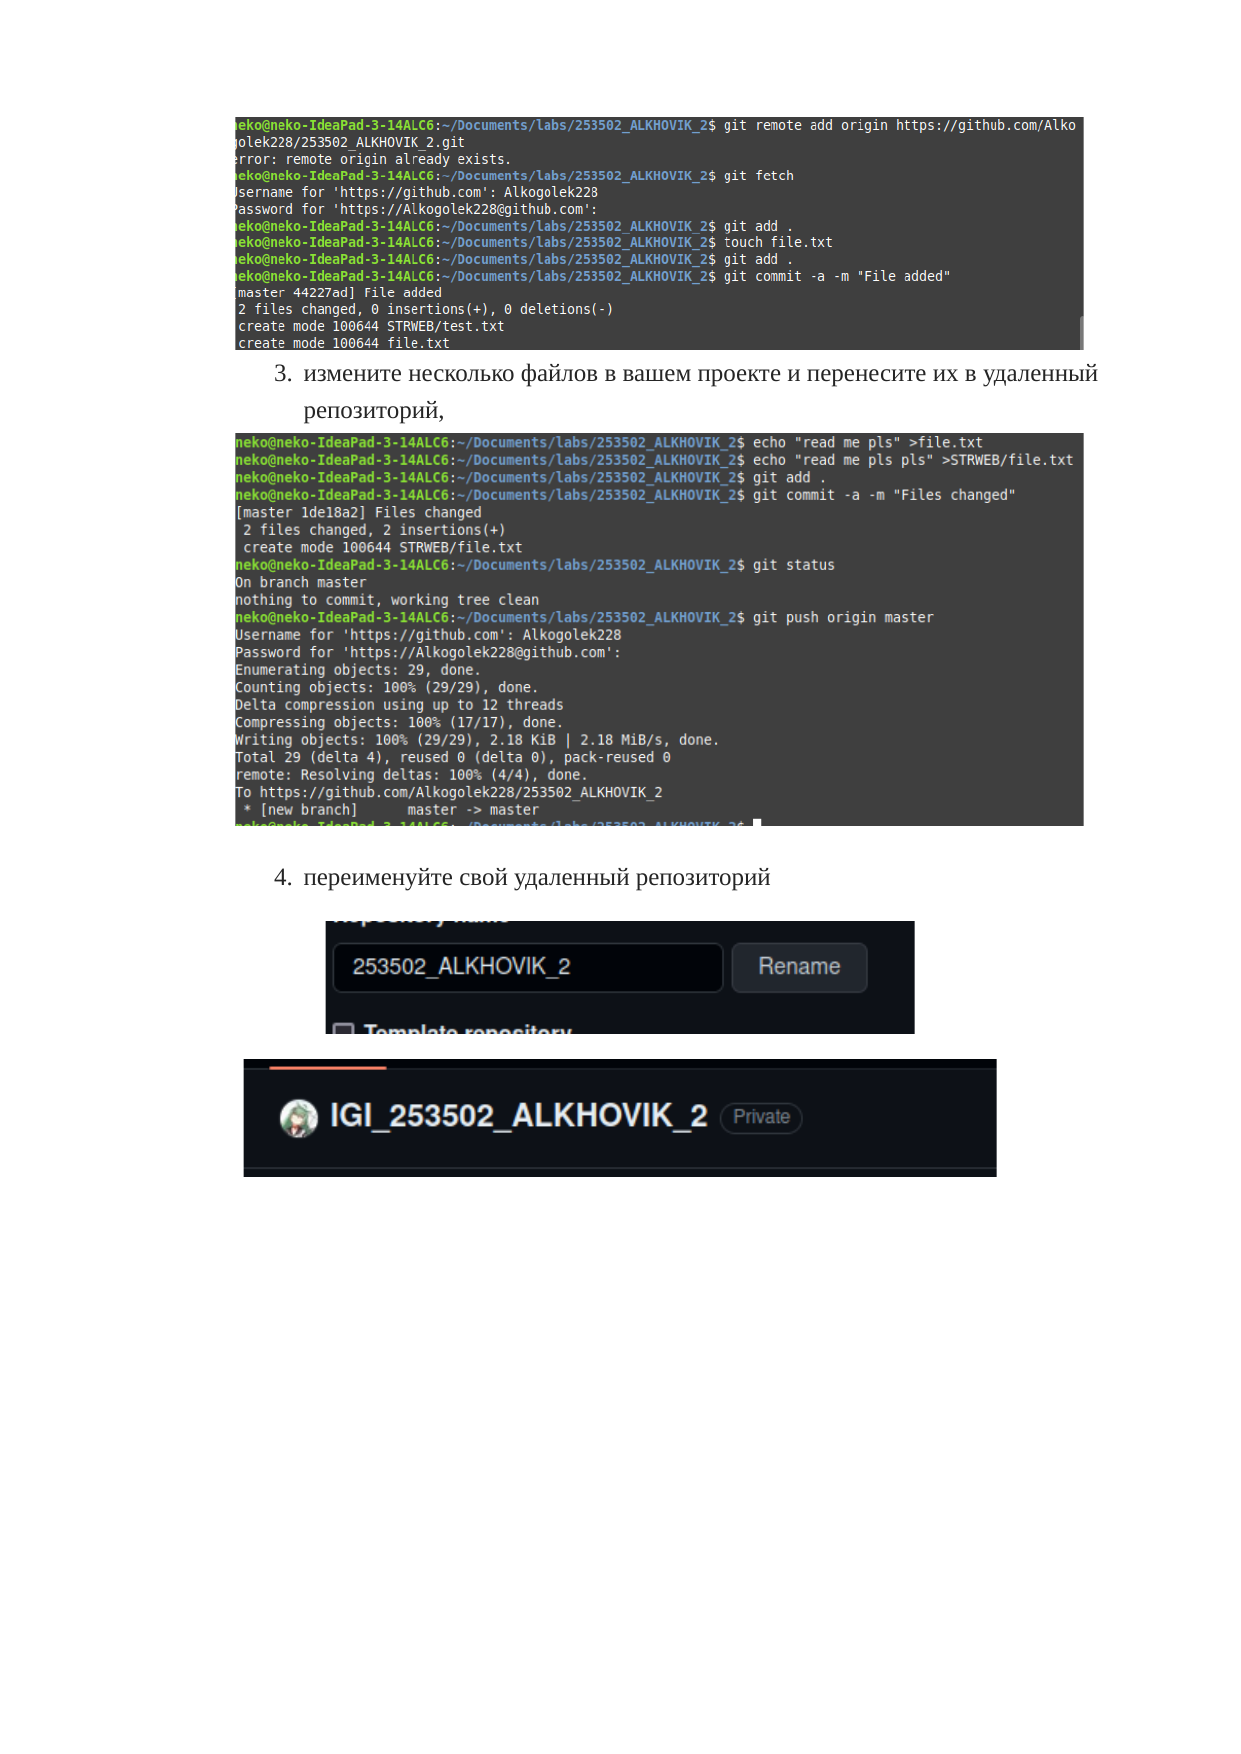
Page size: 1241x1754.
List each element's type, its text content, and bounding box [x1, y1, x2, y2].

picture [243, 1059, 997, 1177]
picture [235, 117, 1084, 350]
list измените несколько файлов в вашем проекте и перенесите их в удаленный репозиторий, [274, 118, 1122, 854]
list переименуйте свой удаленный репозиторий [274, 862, 1122, 1205]
picture [325, 921, 915, 1034]
picture [235, 433, 1084, 826]
